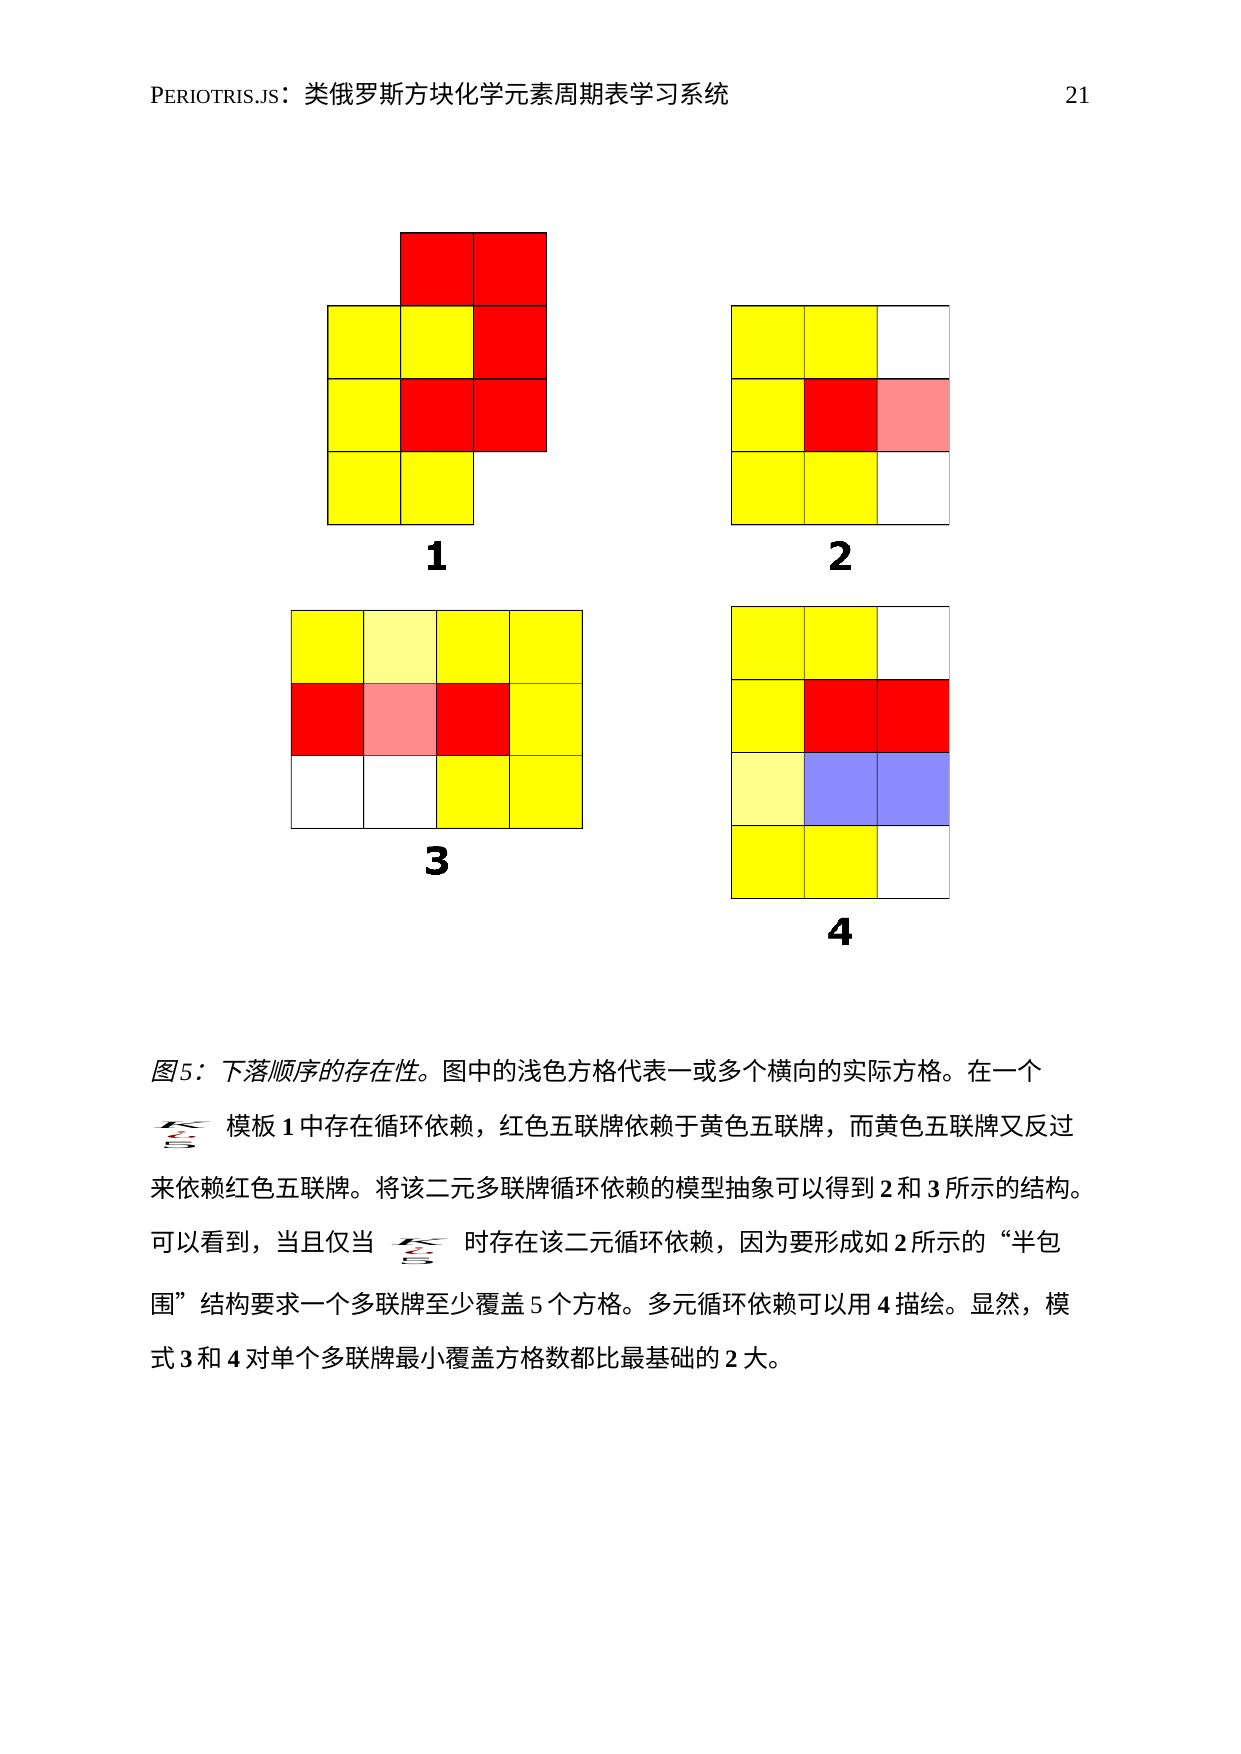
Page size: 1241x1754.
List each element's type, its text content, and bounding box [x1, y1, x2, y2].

text 图5：下落顺序的存在性。图中的浅色方格代表一或多个横向的实际方格。在一个 模板1中存在循环依赖，红色五联牌依赖于黄色五联牌，而黄色五联牌又反过来依赖红色五联牌。将该二元多联牌循环依赖的模型抽象可以得到2和3所示的结构。可以看到，当且仅当 时存在该二元循环依赖，因为要形成如2所示的“半包围”结构要求一个多联牌至少覆盖5个方格。多元循环依赖可以用4描绘。显然，模式3和4对单个多联牌最小覆盖方格数都比最基础的2 大。 [150, 1052, 1090, 1375]
